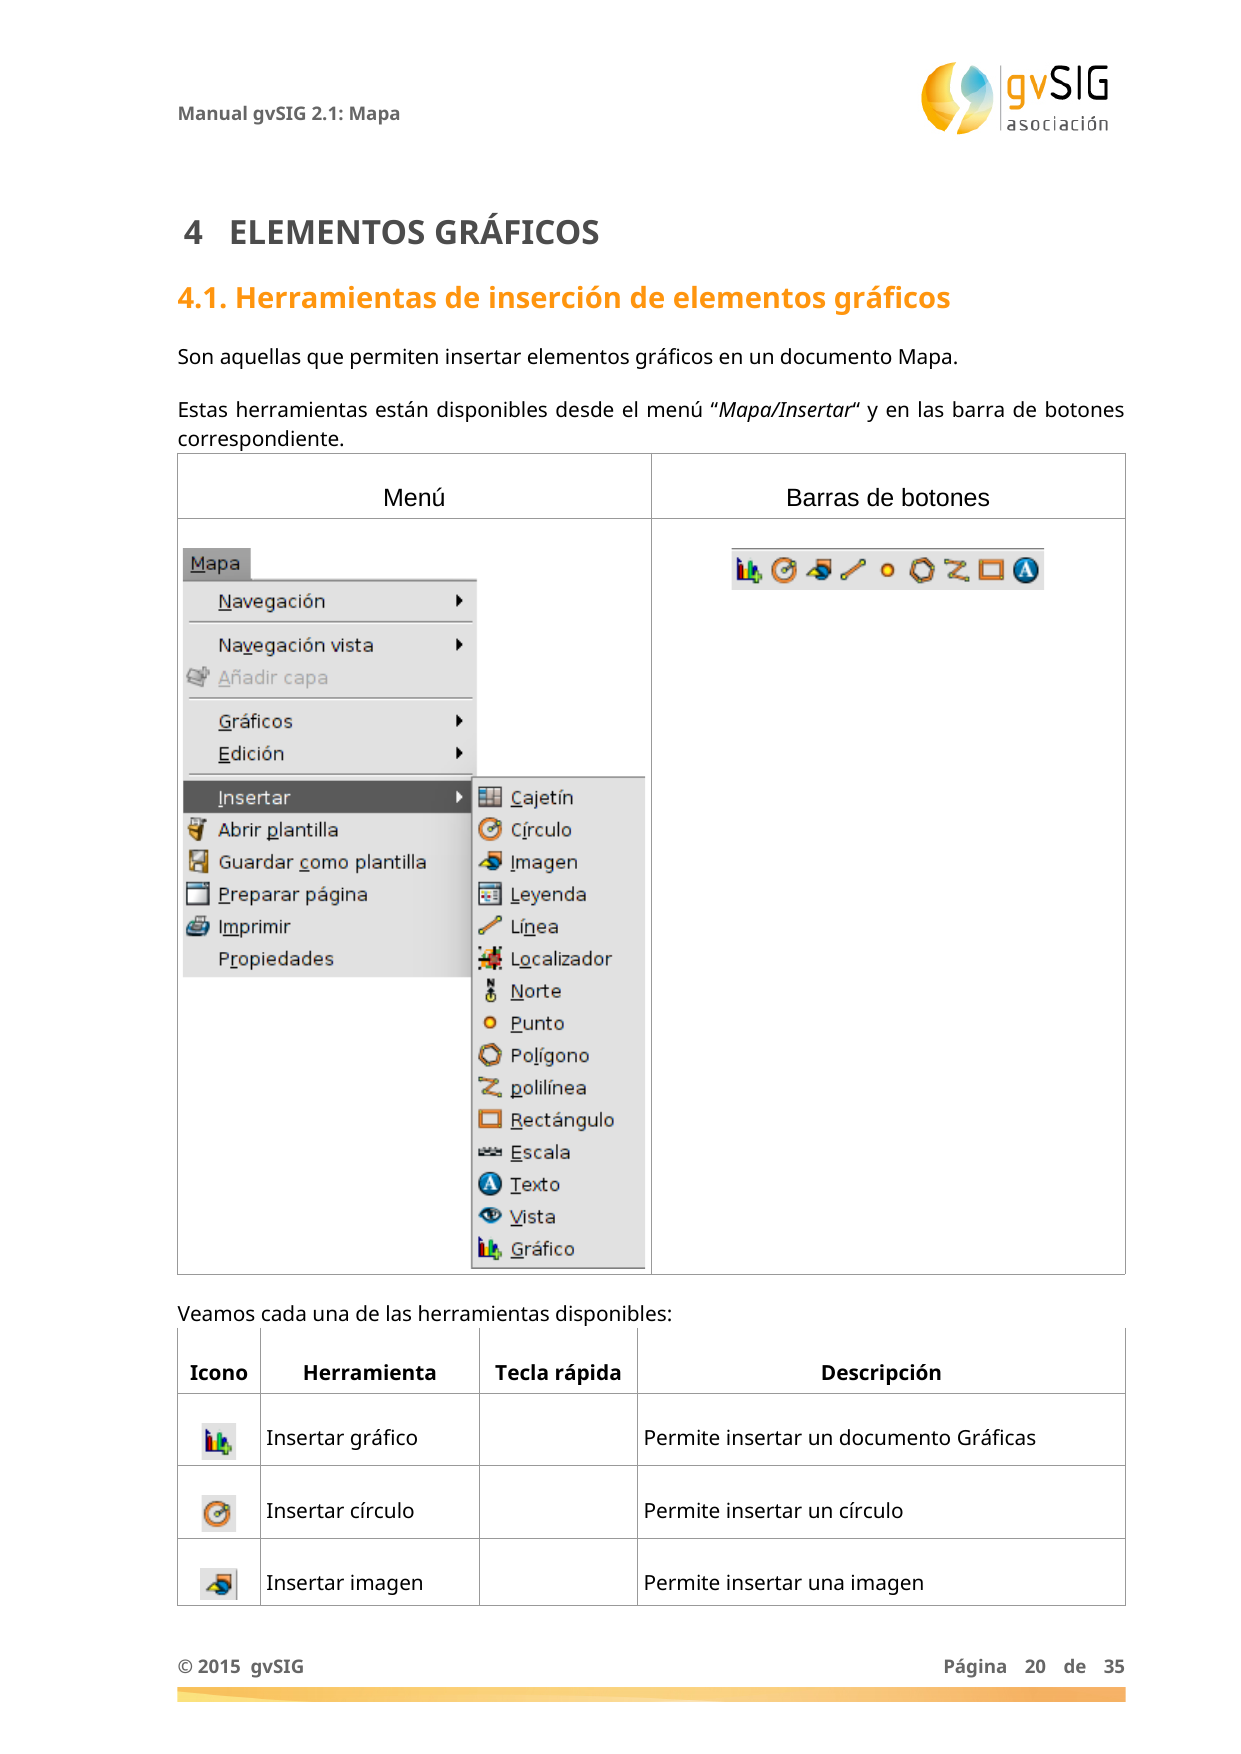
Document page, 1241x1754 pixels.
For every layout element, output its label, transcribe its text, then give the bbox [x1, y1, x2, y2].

table_cell [178, 1466, 260, 1537]
picture [201, 1495, 237, 1532]
table_header Barras de botones [652, 454, 1125, 518]
table_header Menú [178, 454, 651, 518]
table_cell [480, 1539, 637, 1605]
text Veamos cada una de las herramientas disponibles: [177, 1299, 1125, 1328]
table_cell Permite insertar un círculo [638, 1466, 1125, 1537]
table_cell [652, 519, 1125, 1274]
table_header Descripción [638, 1328, 1125, 1392]
picture [177, 1687, 1126, 1702]
text Son aquellas que permiten insertar elementos gráficos en un documento Mapa. [177, 342, 1125, 371]
picture [902, 47, 1122, 148]
text Estas herramientas están disponibles desde el menú “Mapa/Insertar“ y en las barra de botones correspondiente. [177, 396, 1125, 452]
table_cell [480, 1466, 637, 1537]
table_cell Permite insertar un documento Gráficas [638, 1394, 1125, 1465]
table_header Tecla rápida [480, 1328, 637, 1392]
table_cell [480, 1394, 637, 1465]
table_cell [178, 1539, 260, 1605]
table_cell Permite insertar una imagen [638, 1539, 1125, 1605]
table_cell Insertar imagen [261, 1539, 479, 1605]
subtitle Elementos gráficos [183, 208, 1125, 254]
table_cell Insertar gráfico [261, 1394, 479, 1465]
table_header Icono [178, 1328, 260, 1392]
picture [201, 1423, 237, 1460]
picture [200, 1568, 238, 1600]
table_cell [178, 1394, 260, 1465]
picture [731, 548, 1045, 590]
table_header Herramienta [261, 1328, 479, 1392]
subtitle 4.1. Herramientas de inserción de elementos gráficos [177, 277, 1125, 317]
table_cell Insertar círculo [261, 1466, 479, 1537]
picture [182, 548, 646, 1269]
table_cell [178, 519, 651, 1274]
